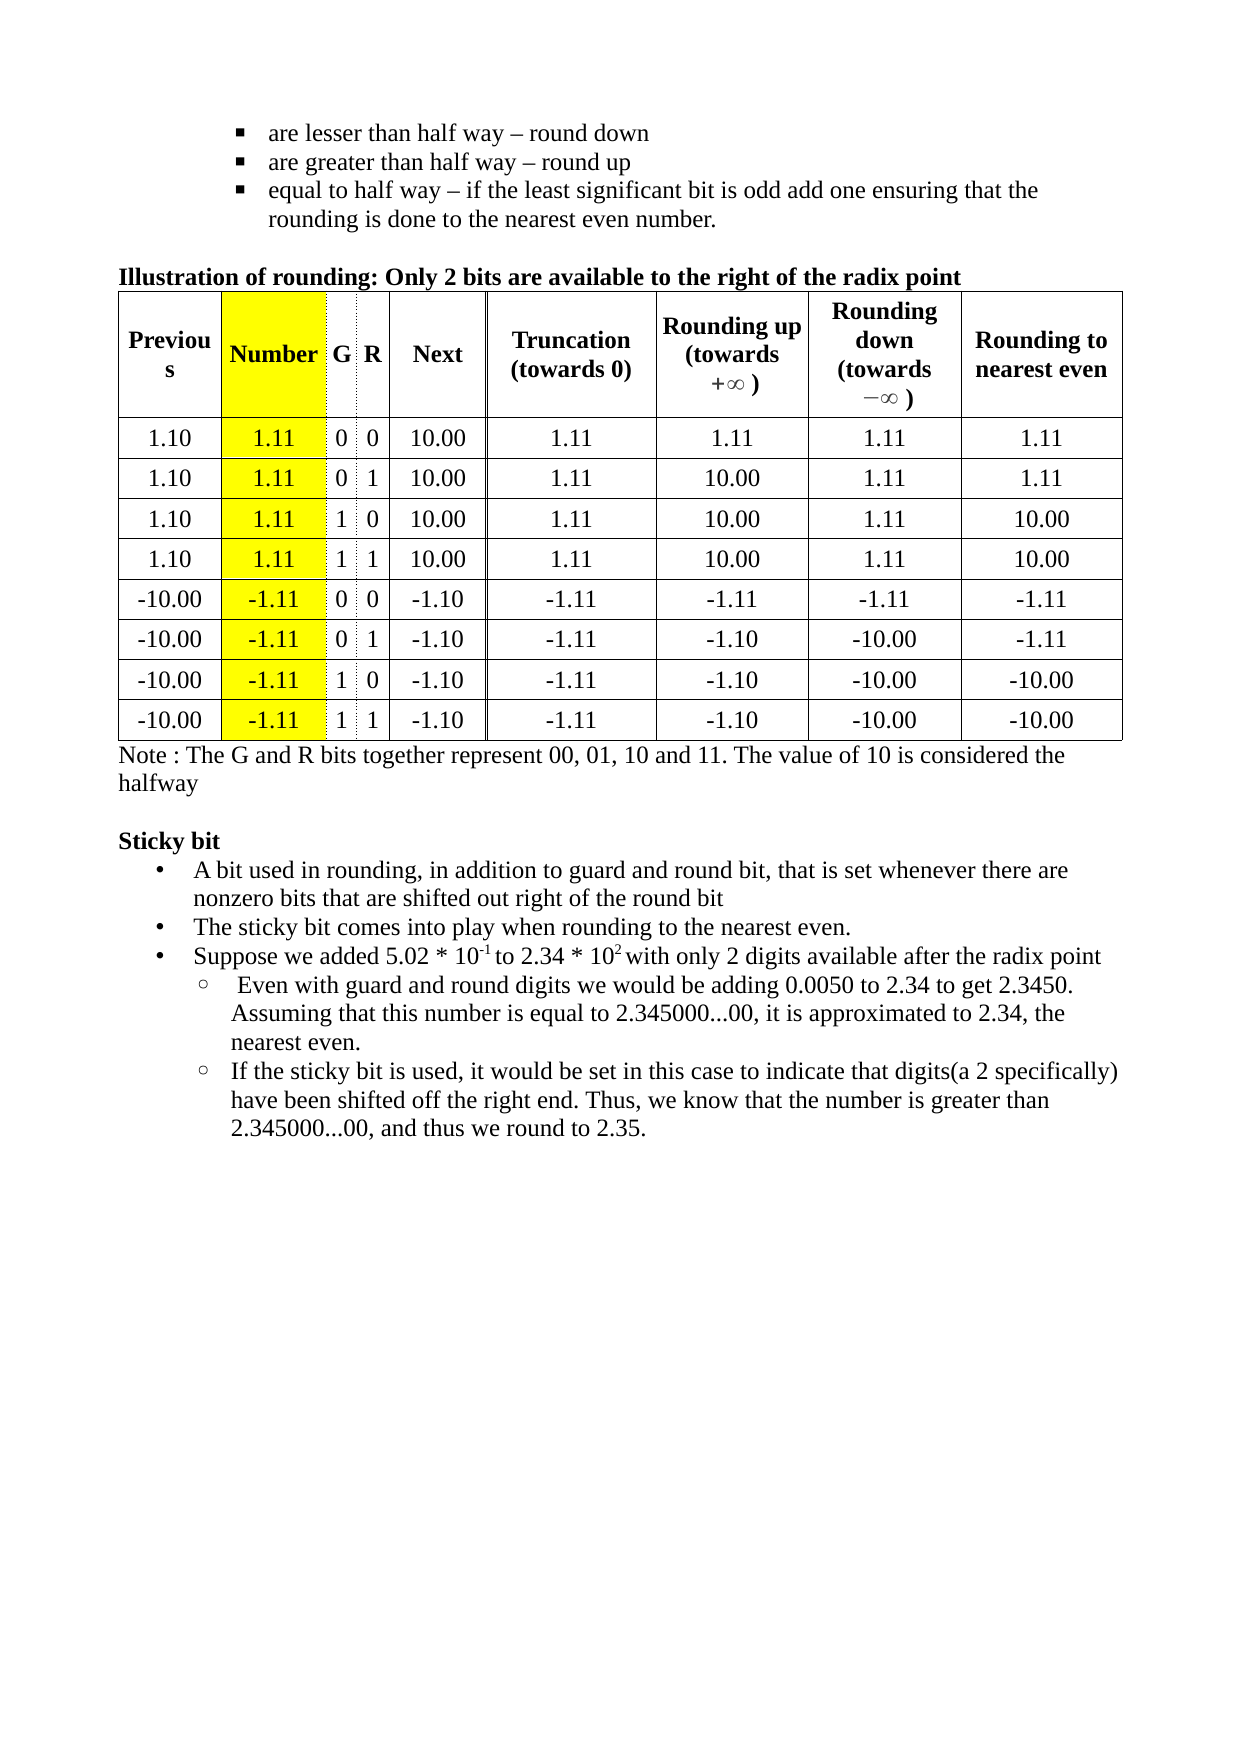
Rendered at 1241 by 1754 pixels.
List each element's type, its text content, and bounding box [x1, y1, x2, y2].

table_cell 1.11 [488, 499, 656, 538]
table_cell 10.00 [657, 499, 808, 538]
table_cell 1.11 [488, 418, 656, 457]
table_cell 1 [356, 620, 389, 659]
table_cell 1.11 [222, 499, 326, 538]
table_cell -1.11 [488, 580, 656, 619]
table_cell 1 [356, 459, 389, 498]
table_cell -1.11 [962, 580, 1122, 619]
table_cell 1 [356, 539, 389, 578]
table_header Number [222, 292, 326, 417]
table_cell -1.11 [222, 700, 326, 740]
text Note : The G and R bits together represent 00, 01, 10 and 11. The value of 10 is considered the halfway [118, 741, 1122, 797]
table_cell -1.10 [657, 700, 808, 740]
table_cell 10.00 [390, 459, 485, 498]
table_cell -1.11 [488, 620, 656, 659]
text Sticky bit [118, 826, 1122, 855]
table_cell -1.11 [809, 580, 961, 619]
table_cell 1.11 [809, 418, 961, 457]
table_cell 0 [326, 580, 356, 619]
table_cell 1 [326, 539, 356, 578]
table_cell 10.00 [657, 539, 808, 578]
text Illustration of rounding: Only 2 bits are available to the right of the radix point [118, 262, 1122, 291]
table_cell 1 [326, 499, 356, 538]
table_header Next [390, 292, 485, 417]
table_cell -10.00 [119, 660, 221, 699]
table_cell -1.11 [962, 620, 1122, 659]
table_cell 0 [356, 660, 389, 699]
table_cell 1.11 [962, 459, 1122, 498]
table_cell 0 [356, 499, 389, 538]
table_cell 0 [326, 418, 356, 457]
table_cell 1.10 [119, 459, 221, 498]
table_cell -1.11 [488, 660, 656, 699]
table_cell 1.11 [962, 418, 1122, 457]
table_cell 10.00 [390, 418, 485, 457]
table_cell 1.11 [488, 539, 656, 578]
table_header R [356, 292, 389, 417]
table_cell -1.11 [657, 580, 808, 619]
table_cell -1.10 [657, 620, 808, 659]
table_cell 0 [326, 459, 356, 498]
list are lesser than half way – round down [231, 118, 1122, 147]
list Suppose we added 5.02 * 10-1 to 2.34 * 102 with only 2 digits available after the radix point [156, 941, 1122, 970]
table_cell 0 [356, 418, 389, 457]
table_cell -1.10 [390, 580, 485, 619]
table_cell 0 [356, 580, 389, 619]
table_header Rounding up (towards ) [657, 292, 808, 417]
list The sticky bit comes into play when rounding to the nearest even. [156, 912, 1122, 941]
table_cell -10.00 [962, 700, 1122, 740]
list If the sticky bit is used, it would be set in this case to indicate that digits(a 2 specifically) have been shifted off the right end. Thus, we know that the number is greater than 2.345000...00, and thus we round to 2.35. [193, 1056, 1122, 1142]
table_cell 1.11 [809, 539, 961, 578]
table_cell -10.00 [962, 660, 1122, 699]
table_cell 1 [326, 660, 356, 699]
list Even with guard and round digits we would be adding 0.0050 to 2.34 to get 2.3450. Assuming that this number is equal to 2.345000...00, it is approximated to 2.34, the nearest even. [193, 970, 1122, 1056]
table_cell 1.11 [222, 418, 326, 457]
table_header Truncation (towards 0) [488, 292, 656, 417]
table_cell -10.00 [809, 660, 961, 699]
table_cell 10.00 [657, 459, 808, 498]
list equal to half way – if the least significant bit is odd add one ensuring that the rounding is done to the nearest even number. [231, 176, 1122, 233]
table_cell 10.00 [962, 499, 1122, 538]
table_cell 1 [356, 700, 389, 740]
table_cell 1.11 [222, 539, 326, 578]
table_cell -1.10 [390, 700, 485, 740]
table_header Rounding down (towards ) [809, 292, 961, 417]
table_cell -10.00 [119, 580, 221, 619]
table_cell -10.00 [809, 620, 961, 659]
table_cell -1.10 [657, 660, 808, 699]
list are greater than half way – round up [231, 147, 1122, 176]
table_cell 1 [326, 700, 356, 740]
table_header G [326, 292, 356, 417]
table_cell -10.00 [119, 700, 221, 740]
list A bit used in rounding, in addition to guard and round bit, that is set whenever there are nonzero bits that are shifted out right of the round bit [156, 855, 1122, 912]
table_cell 10.00 [962, 539, 1122, 578]
table_cell -1.11 [222, 660, 326, 699]
table_cell 10.00 [390, 539, 485, 578]
table_cell -1.11 [222, 580, 326, 619]
table_cell -1.11 [488, 700, 656, 740]
table_cell 1.10 [119, 418, 221, 457]
table_cell 0 [326, 620, 356, 659]
table_cell -10.00 [809, 700, 961, 740]
table_cell 1.10 [119, 499, 221, 538]
table_header Previous [119, 292, 221, 417]
table_cell 1.11 [657, 418, 808, 457]
table_cell 1.11 [809, 499, 961, 538]
table_header Rounding to nearest even [962, 292, 1122, 417]
table_cell -1.11 [222, 620, 326, 659]
table_cell 1.11 [488, 459, 656, 498]
table_cell -1.10 [390, 660, 485, 699]
table_cell 1.11 [809, 459, 961, 498]
table_cell -1.10 [390, 620, 485, 659]
table_cell -10.00 [119, 620, 221, 659]
table_cell 1.10 [119, 539, 221, 578]
table_cell 10.00 [390, 499, 485, 538]
table_cell 1.11 [222, 459, 326, 498]
